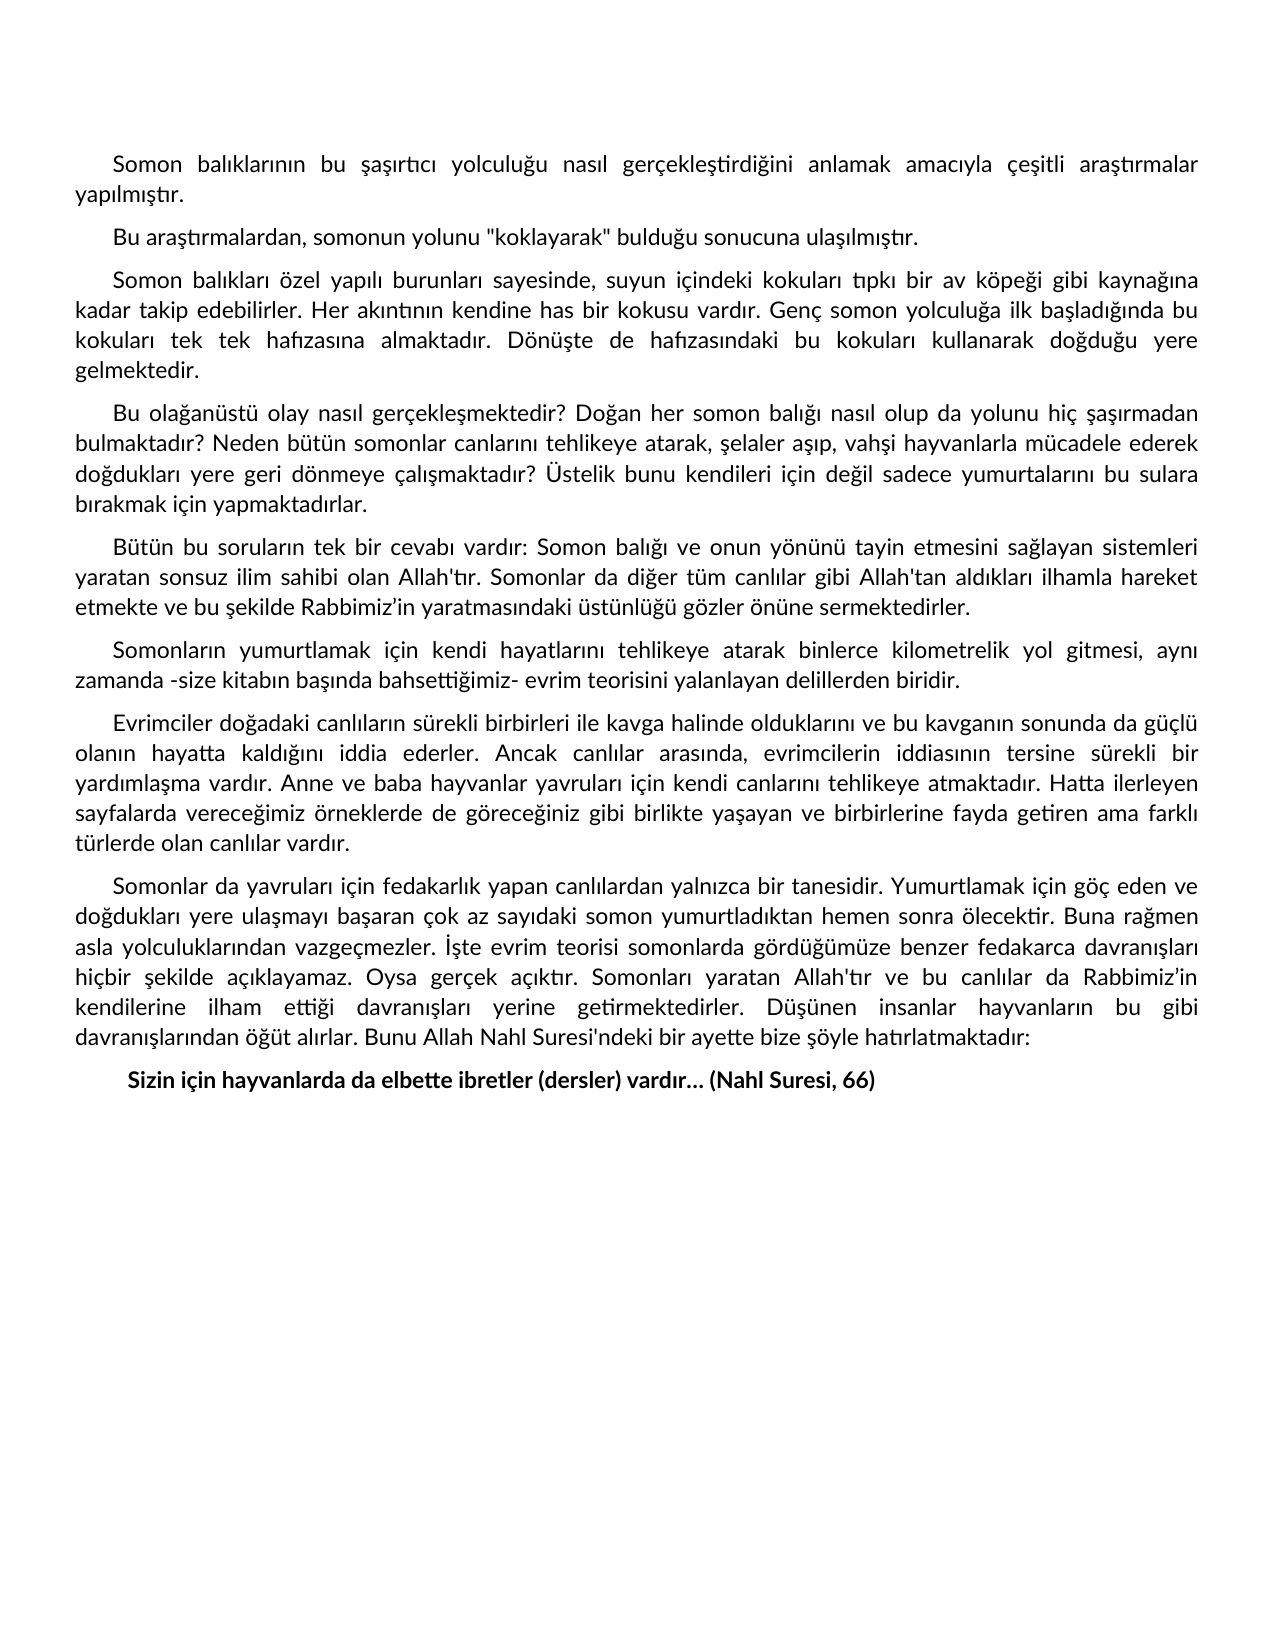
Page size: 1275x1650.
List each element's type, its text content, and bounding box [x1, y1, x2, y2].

text Somon balıklarının bu şaşırtıcı yolculuğu nasıl gerçekleştirdiğini anlamak amacıyla çeşitli araştırmalar yapılmıştır. [75, 150, 1200, 208]
text Somonların yumurtlamak için kendi hayatlarını tehlikeye atarak binlerce kilometrelik yol gitmesi, aynı zamanda -size kitabın başında bahsettiğimiz- evrim teorisini yalanlayan delillerden biridir. [75, 635, 1200, 693]
text Sizin için hayvanlarda da elbette ibretler (dersler) vardır… (Nahl Suresi, 66) [127, 1066, 1177, 1093]
text Bütün bu soruların tek bir cevabı vardır: Somon balığı ve onun yönünü tayin etmesini sağlayan sistemleri yaratan sonsuz ilim sahibi olan Allah'tır. Somonlar da diğer tüm canlılar gibi Allah'tan aldıkları ilhamla hareket etmekte ve bu şekilde Rabbimiz’in yaratmasındaki üstünlüğü gözler önüne sermektedirler. [75, 532, 1200, 620]
text Evrimciler doğadaki canlıların sürekli birbirleri ile kavga halinde olduklarını ve bu kavganın sonunda da güçlü olanın hayatta kaldığını iddia ederler. Ancak canlılar arasında, evrimcilerin iddiasının tersine sürekli bir yardımlaşma vardır. Anne ve baba hayvanlar yavruları için kendi canlarını tehlikeye atmaktadır. Hatta ilerleyen sayfalarda vereceğimiz örneklerde de göreceğiniz gibi birlikte yaşayan ve birbirlerine fayda getiren ama farklı türlerde olan canlılar vardır. [75, 708, 1200, 857]
text Bu araştırmalardan, somonun yolunu "koklayarak" bulduğu sonucuna ulaşılmıştır. [75, 223, 1200, 250]
text Somon balıkları özel yapılı burunları sayesinde, suyun içindeki kokuları tıpkı bir av köpeği gibi kaynağına kadar takip edebilirler. Her akıntının kendine has bir kokusu vardır. Genç somon yolculuğa ilk başladığında bu kokuları tek tek hafızasına almaktadır. Dönüşte de hafızasındaki bu kokuları kullanarak doğduğu yere gelmektedir. [75, 266, 1200, 384]
text Somonlar da yavruları için fedakarlık yapan canlılardan yalnızca bir tanesidir. Yumurtlamak için göç eden ve doğdukları yere ulaşmayı başaran çok az sayıdaki somon yumurtladıktan hemen sonra ölecektir. Buna rağmen asla yolculuklarından vazgeçmezler. İşte evrim teorisi somonlarda gördüğümüze benzer fedakarca davranışları hiçbir şekilde açıklayamaz. Oysa gerçek açıktır. Somonları yaratan Allah'tır ve bu canlılar da Rabbimiz’in kendilerine ilham ettiği davranışları yerine getirmektedirler. Düşünen insanlar hayvanların bu gibi davranışlarından öğüt alırlar. Bunu Allah Nahl Suresi'ndeki bir ayette bize şöyle hatırlatmaktadır: [75, 872, 1200, 1050]
text Bu olağanüstü olay nasıl gerçekleşmektedir? Doğan her somon balığı nasıl olup da yolunu hiç şaşırmadan bulmaktadır? Neden bütün somonlar canlarını tehlikeye atarak, şelaler aşıp, vahşi hayvanlarla mücadele ederek doğdukları yere geri dönmeye çalışmaktadır? Üstelik bunu kendileri için değil sadece yumurtalarını bu sulara bırakmak için yapmaktadırlar. [75, 399, 1200, 517]
